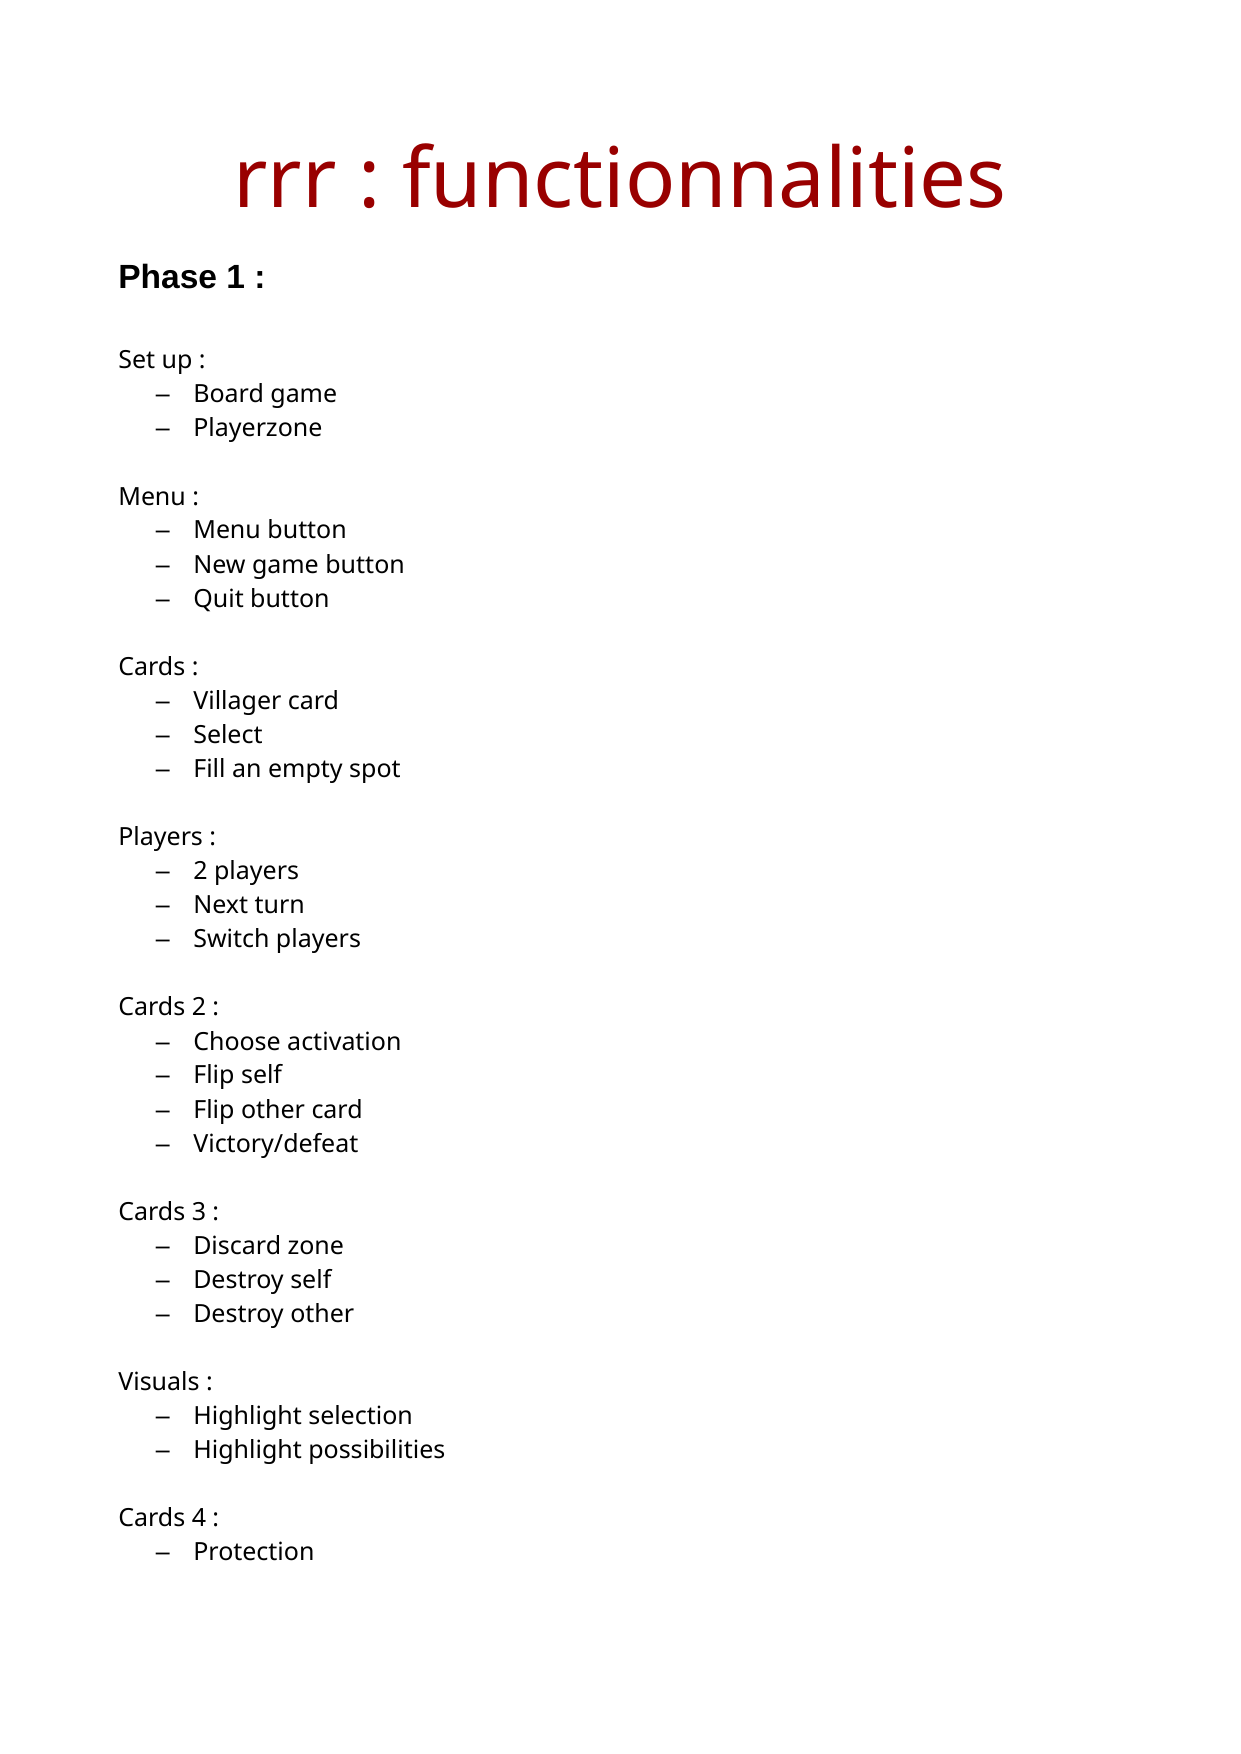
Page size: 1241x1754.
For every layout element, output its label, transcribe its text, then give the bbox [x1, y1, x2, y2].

list Choose activation [156, 1023, 1122, 1057]
list Quit button [156, 580, 1122, 614]
list Next turn [156, 887, 1122, 921]
text Cards 2 : [118, 989, 1122, 1023]
list Destroy other [156, 1296, 1122, 1330]
list Discard zone [156, 1227, 1122, 1262]
list Flip other card [156, 1091, 1122, 1125]
text Players : [118, 819, 1122, 853]
list Select [156, 717, 1122, 751]
text Visuals : [118, 1364, 1122, 1398]
list Flip self [156, 1057, 1122, 1091]
text Cards : [118, 648, 1122, 682]
text Menu : [118, 478, 1122, 512]
list Destroy self [156, 1262, 1122, 1296]
list 2 players [156, 853, 1122, 887]
list Fill an empty spot [156, 751, 1122, 785]
list New game button [156, 546, 1122, 580]
list Board game [156, 376, 1122, 410]
list Victory/defeat [156, 1125, 1122, 1159]
subtitle Phase 1 : [118, 257, 1122, 295]
list Switch players [156, 921, 1122, 955]
list Menu button [156, 512, 1122, 546]
list Highlight possibilities [156, 1432, 1122, 1466]
list Highlight selection [156, 1398, 1122, 1432]
list Villager card [156, 682, 1122, 717]
list Protection [156, 1534, 1122, 1568]
list Playerzone [156, 410, 1122, 444]
text Cards 3 : [118, 1193, 1122, 1227]
text Set up : [118, 342, 1122, 376]
text Cards 4 : [118, 1500, 1122, 1534]
text rrr : functionnalities [118, 118, 1122, 232]
